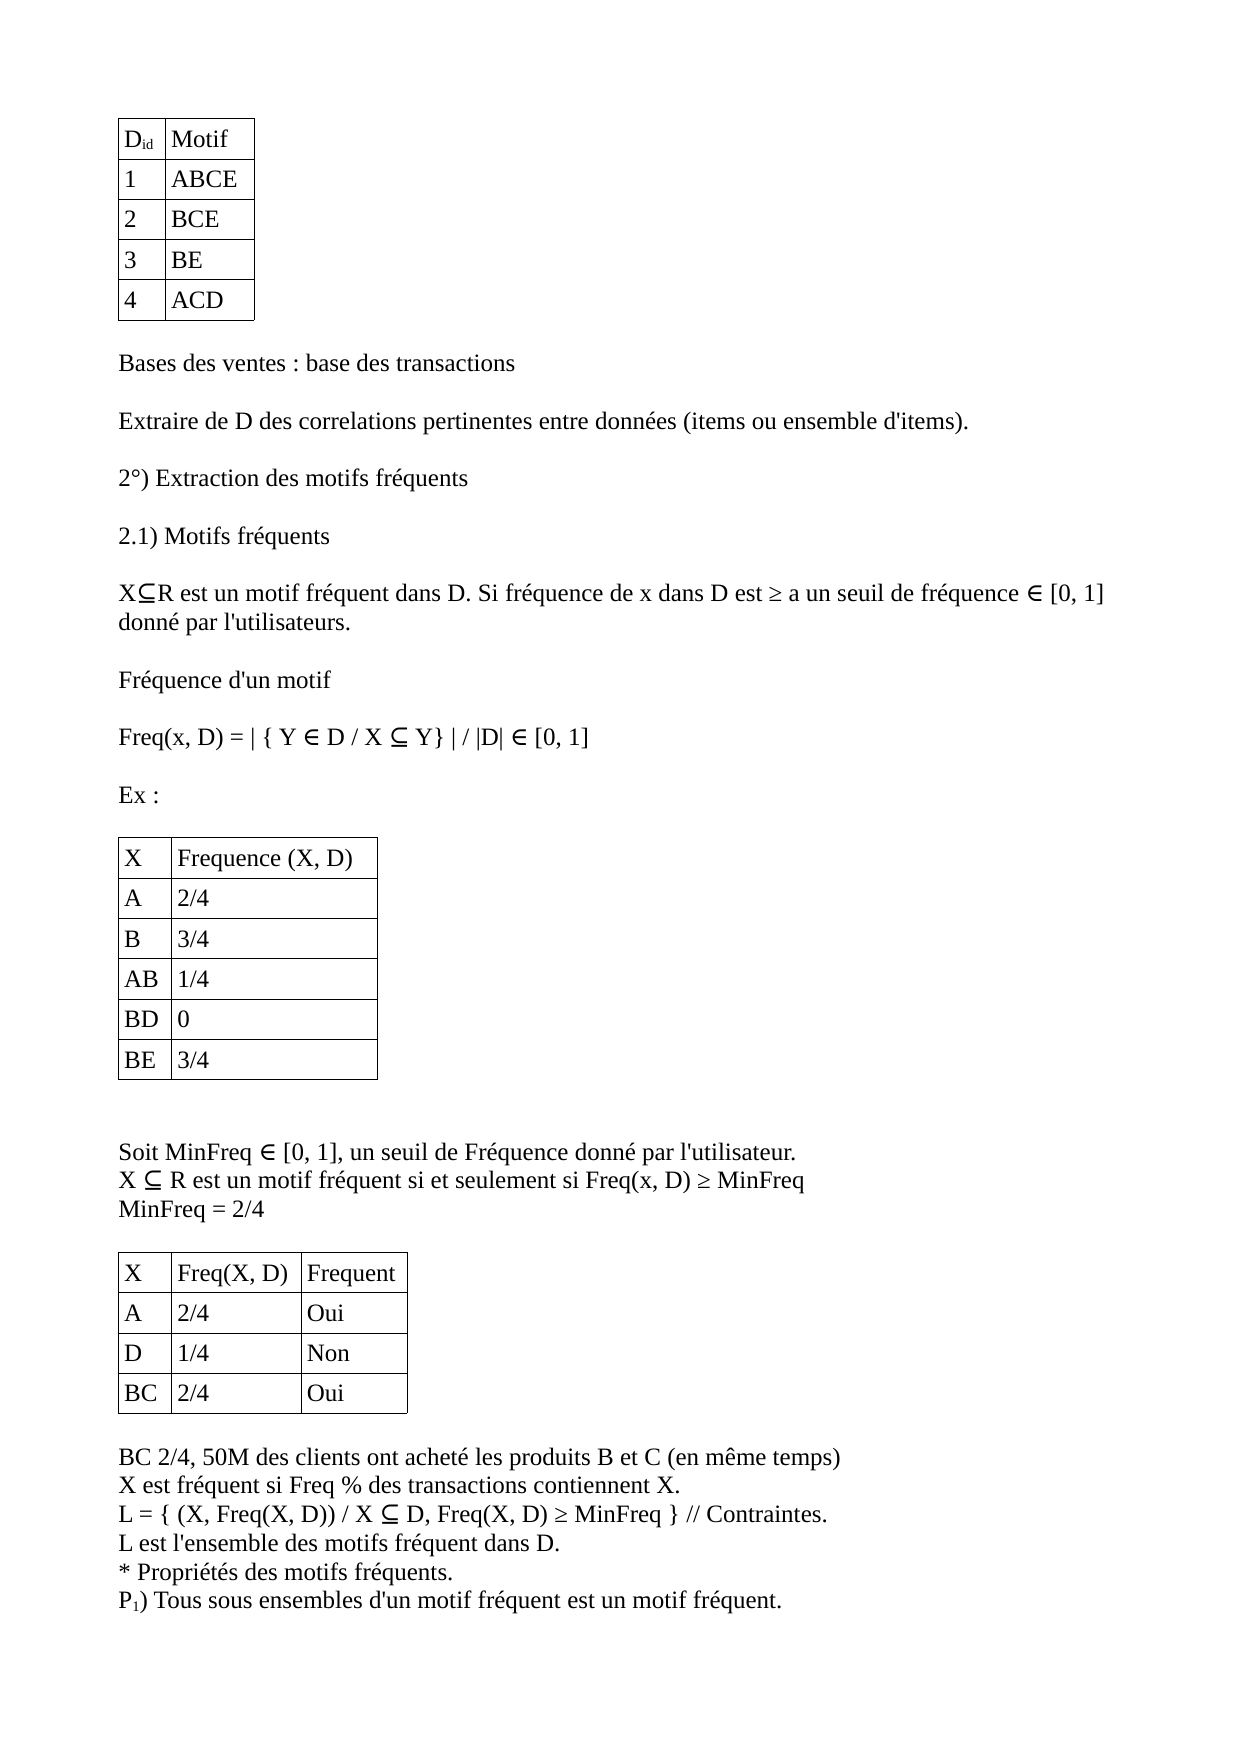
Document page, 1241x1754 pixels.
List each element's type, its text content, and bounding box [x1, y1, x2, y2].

table_cell 1/4 [172, 959, 377, 998]
table_cell Oui [302, 1293, 407, 1332]
table_cell 0 [172, 1000, 377, 1039]
table_cell B [119, 919, 171, 958]
table_cell Oui [302, 1374, 407, 1413]
text X ⊆ R est un motif fréquent si et seulement si Freq(x, D) ≥ MinFreq [118, 1166, 1122, 1194]
text Soit MinFreq ∈ [0, 1], un seuil de Fréquence donné par l'utilisateur. [118, 1137, 1122, 1166]
table_cell Non [302, 1334, 407, 1373]
text Fréquence d'un motif [118, 665, 1122, 693]
table_cell BE [119, 1040, 171, 1079]
table_cell BC [119, 1374, 171, 1413]
text Ex : [118, 780, 1122, 808]
table_cell ACD [166, 280, 254, 320]
table_cell BD [119, 1000, 171, 1039]
text BC 2/4, 50M des clients ont acheté les produits B et C (en même temps) [118, 1442, 1122, 1471]
table_cell 2/4 [172, 1374, 301, 1413]
text Freq(x, D) = | { Y ∈ D / X ⊆ Y} | / |D| ∈ [0, 1] [118, 722, 1122, 751]
table_header X [119, 1253, 171, 1292]
table_header Frequent [302, 1253, 407, 1292]
table_cell BCE [166, 200, 254, 239]
table_cell A [119, 879, 171, 918]
text L = { (X, Freq(X, D)) / X ⊆ D, Freq(X, D) ≥ MinFreq } // Contraintes. [118, 1499, 1122, 1528]
table_cell 4 [119, 280, 165, 320]
table_cell 2 [119, 200, 165, 239]
text L est l'ensemble des motifs fréquent dans D. [118, 1528, 1122, 1557]
table_cell BE [166, 240, 254, 279]
table_header Freq(X, D) [172, 1253, 301, 1292]
table_cell AB [119, 959, 171, 998]
table_cell 3/4 [172, 1040, 377, 1079]
table_cell 1 [119, 160, 165, 199]
text Extraire de D des correlations pertinentes entre données (items ou ensemble d'items). [118, 406, 1122, 435]
text 2.1) Motifs fréquents [118, 521, 1122, 550]
text 2°) Extraction des motifs fréquents [118, 463, 1122, 492]
table_cell ABCE [166, 160, 254, 199]
table_cell A [119, 1293, 171, 1332]
table_cell 1/4 [172, 1334, 301, 1373]
table_header Frequence (X, D) [172, 838, 377, 878]
table_header Did [119, 119, 165, 158]
text P1) Tous sous ensembles d'un motif fréquent est un motif fréquent. [118, 1586, 1122, 1614]
table_cell 3 [119, 240, 165, 279]
text MinFreq = 2/4 [118, 1194, 1122, 1223]
table_cell D [119, 1334, 171, 1373]
text X est fréquent si Freq % des transactions contiennent X. [118, 1471, 1122, 1499]
table_cell 3/4 [172, 919, 377, 958]
text Bases des ventes : base des transactions [118, 348, 1122, 377]
table_cell 2/4 [172, 1293, 301, 1332]
table_header Motif [166, 119, 254, 158]
table_header X [119, 838, 171, 878]
table_cell 2/4 [172, 879, 377, 918]
text * Propriétés des motifs fréquents. [118, 1557, 1122, 1586]
text X⊆R est un motif fréquent dans D. Si fréquence de x dans D est ≥ a un seuil de fréquence ∈ [0, 1] donné par l'utilisateurs. [118, 578, 1122, 636]
